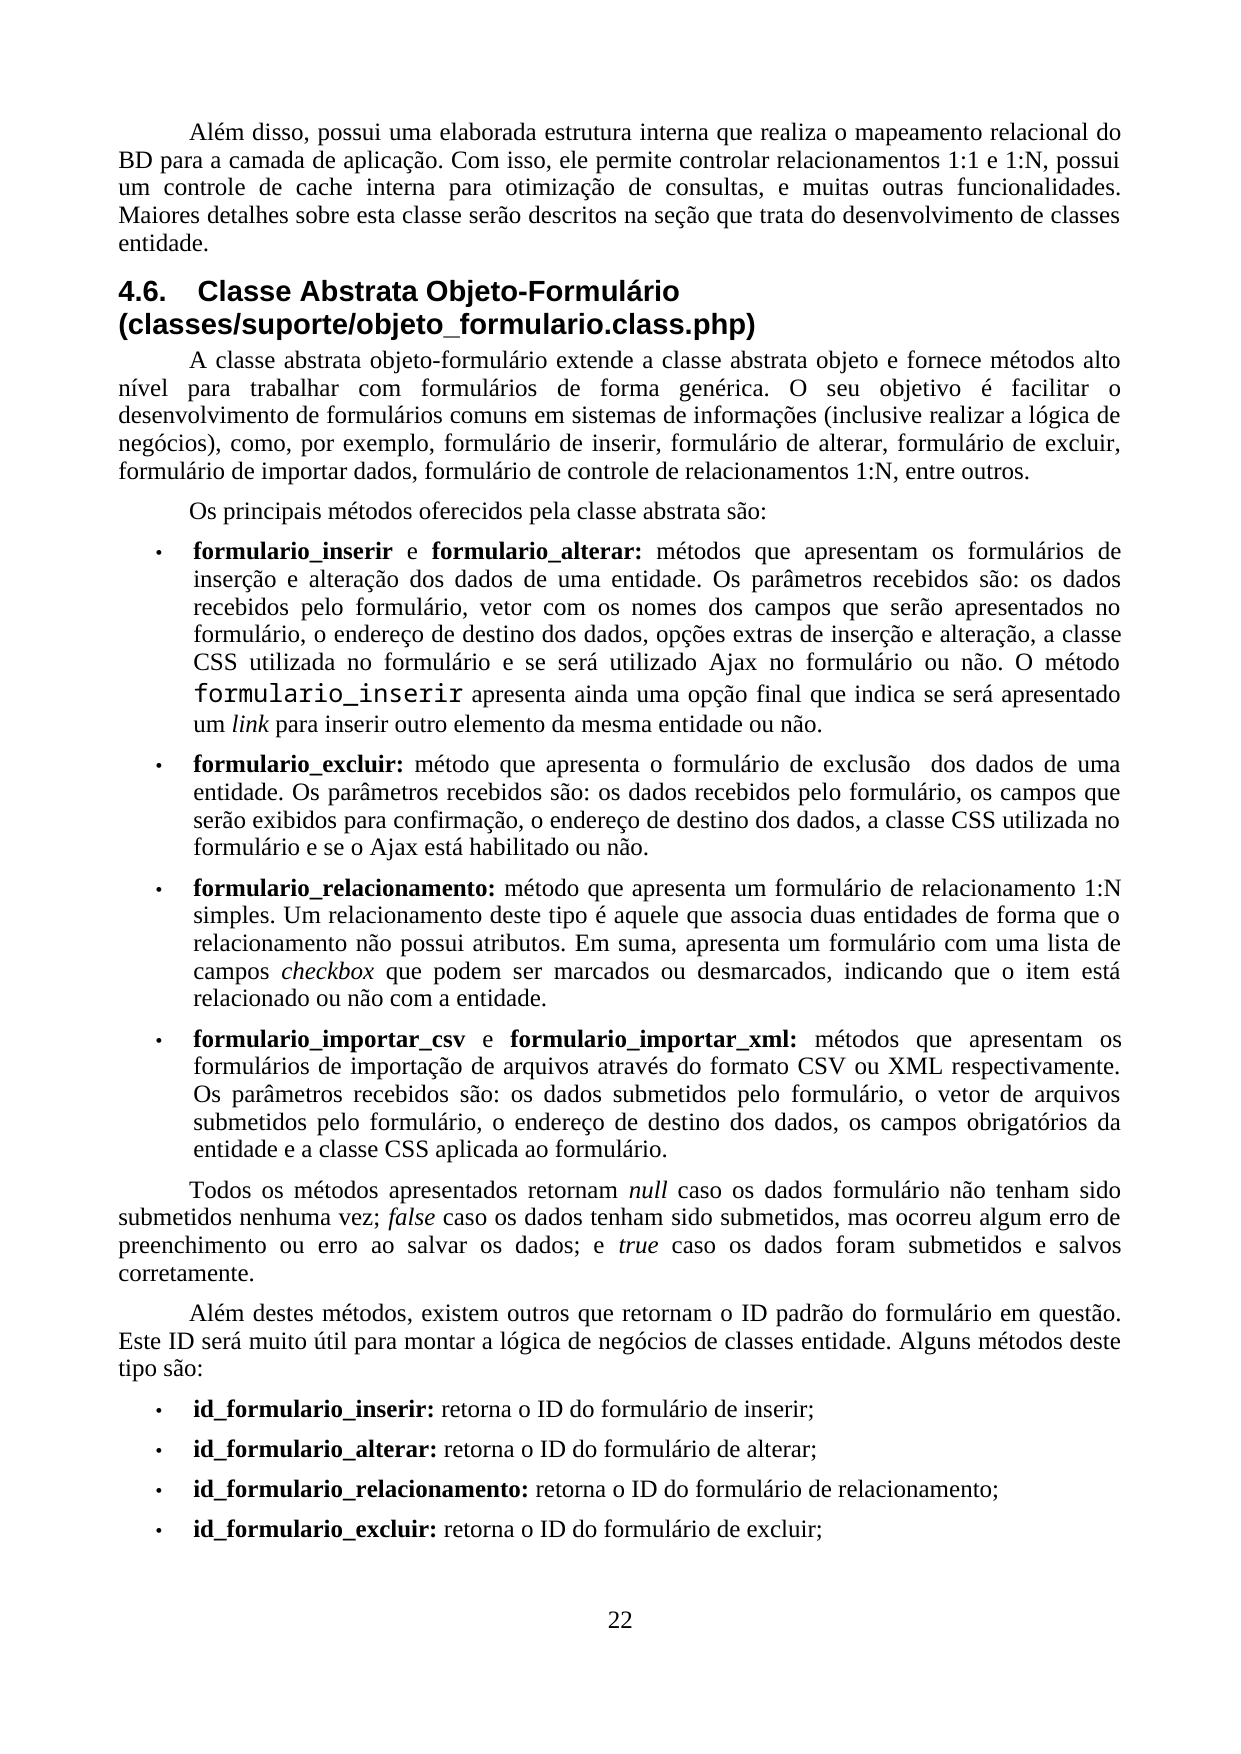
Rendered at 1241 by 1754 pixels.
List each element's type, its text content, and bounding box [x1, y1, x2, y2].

text Além destes métodos, existem outros que retornam o ID padrão do formulário em questão. Este ID será muito útil para montar a lógica de negócios de classes entidade. Alguns métodos deste tipo são: [118, 1299, 1122, 1382]
list id_formulario_inserir: retorna o ID do formulário de inserir; [156, 1395, 1122, 1422]
text A classe abstrata objeto-formulário extende a classe abstrata objeto e fornece métodos alto nível para trabalhar com formulários de forma genérica. O seu objetivo é facilitar o desenvolvimento de formulários comuns em sistemas de informações (inclusive realizar a lógica de negócios), como, por exemplo, formulário de inserir, formulário de alterar, formulário de excluir, formulário de importar dados, formulário de controle de relacionamentos 1:N, entre outros. [118, 346, 1122, 485]
list formulario_excluir: método que apresenta o formulário de exclusão dos dados de uma entidade. Os parâmetros recebidos são: os dados recebidos pelo formulário, os campos que serão exibidos para confirmação, o endereço de destino dos dados, a classe CSS utilizada no formulário e se o Ajax está habilitado ou não. [156, 750, 1122, 861]
text Todos os métodos apresentados retornam null caso os dados formulário não tenham sido submetidos nenhuma vez; false caso os dados tenham sido submetidos, mas ocorreu algum erro de preenchimento ou erro ao salvar os dados; e true caso os dados foram submetidos e salvos corretamente. [118, 1176, 1122, 1287]
list formulario_inserir e formulario_alterar: métodos que apresentam os formulários de inserção e alteração dos dados de uma entidade. Os parâmetros recebidos são: os dados recebidos pelo formulário, vetor com os nomes dos campos que serão apresentados no formulário, o endereço de destino dos dados, opções extras de inserção e alteração, a classe CSS utilizada no formulário e se será utilizado Ajax no formulário ou não. O método formulario_inserir apresenta ainda uma opção final que indica se será apresentado um link para inserir outro elemento da mesma entidade ou não. [156, 537, 1122, 738]
list id_formulario_relacionamento: retorna o ID do formulário de relacionamento; [156, 1475, 1122, 1503]
subtitle Classe Abstrata Objeto-Formulário (classes/suporte/objeto_formulario.class.php) [118, 275, 1122, 340]
list id_formulario_alterar: retorna o ID do formulário de alterar; [156, 1435, 1122, 1463]
list formulario_relacionamento: método que apresenta um formulário de relacionamento 1:N simples. Um relacionamento deste tipo é aquele que associa duas entidades de forma que o relacionamento não possui atributos. Em suma, apresenta um formulário com uma lista de campos checkbox que podem ser marcados ou desmarcados, indicando que o item está relacionado ou não com a entidade. [156, 874, 1122, 1012]
list formulario_importar_csv e formulario_importar_xml: métodos que apresentam os formulários de importação de arquivos através do formato CSV ou XML respectivamente. Os parâmetros recebidos são: os dados submetidos pelo formulário, o vetor de arquivos submetidos pelo formulário, o endereço de destino dos dados, os campos obrigatórios da entidade e a classe CSS aplicada ao formulário. [156, 1025, 1122, 1163]
list id_formulario_excluir: retorna o ID do formulário de excluir; [156, 1515, 1122, 1543]
text Os principais métodos oferecidos pela classe abstrata são: [118, 497, 1122, 525]
text Além disso, possui uma elaborada estrutura interna que realiza o mapeamento relacional do BD para a camada de aplicação. Com isso, ele permite controlar relacionamentos 1:1 e 1:N, possui um controle de cache interna para otimização de consultas, e muitas outras funcionalidades. Maiores detalhes sobre esta classe serão descritos na seção que trata do desenvolvimento de classes entidade. [118, 118, 1122, 257]
